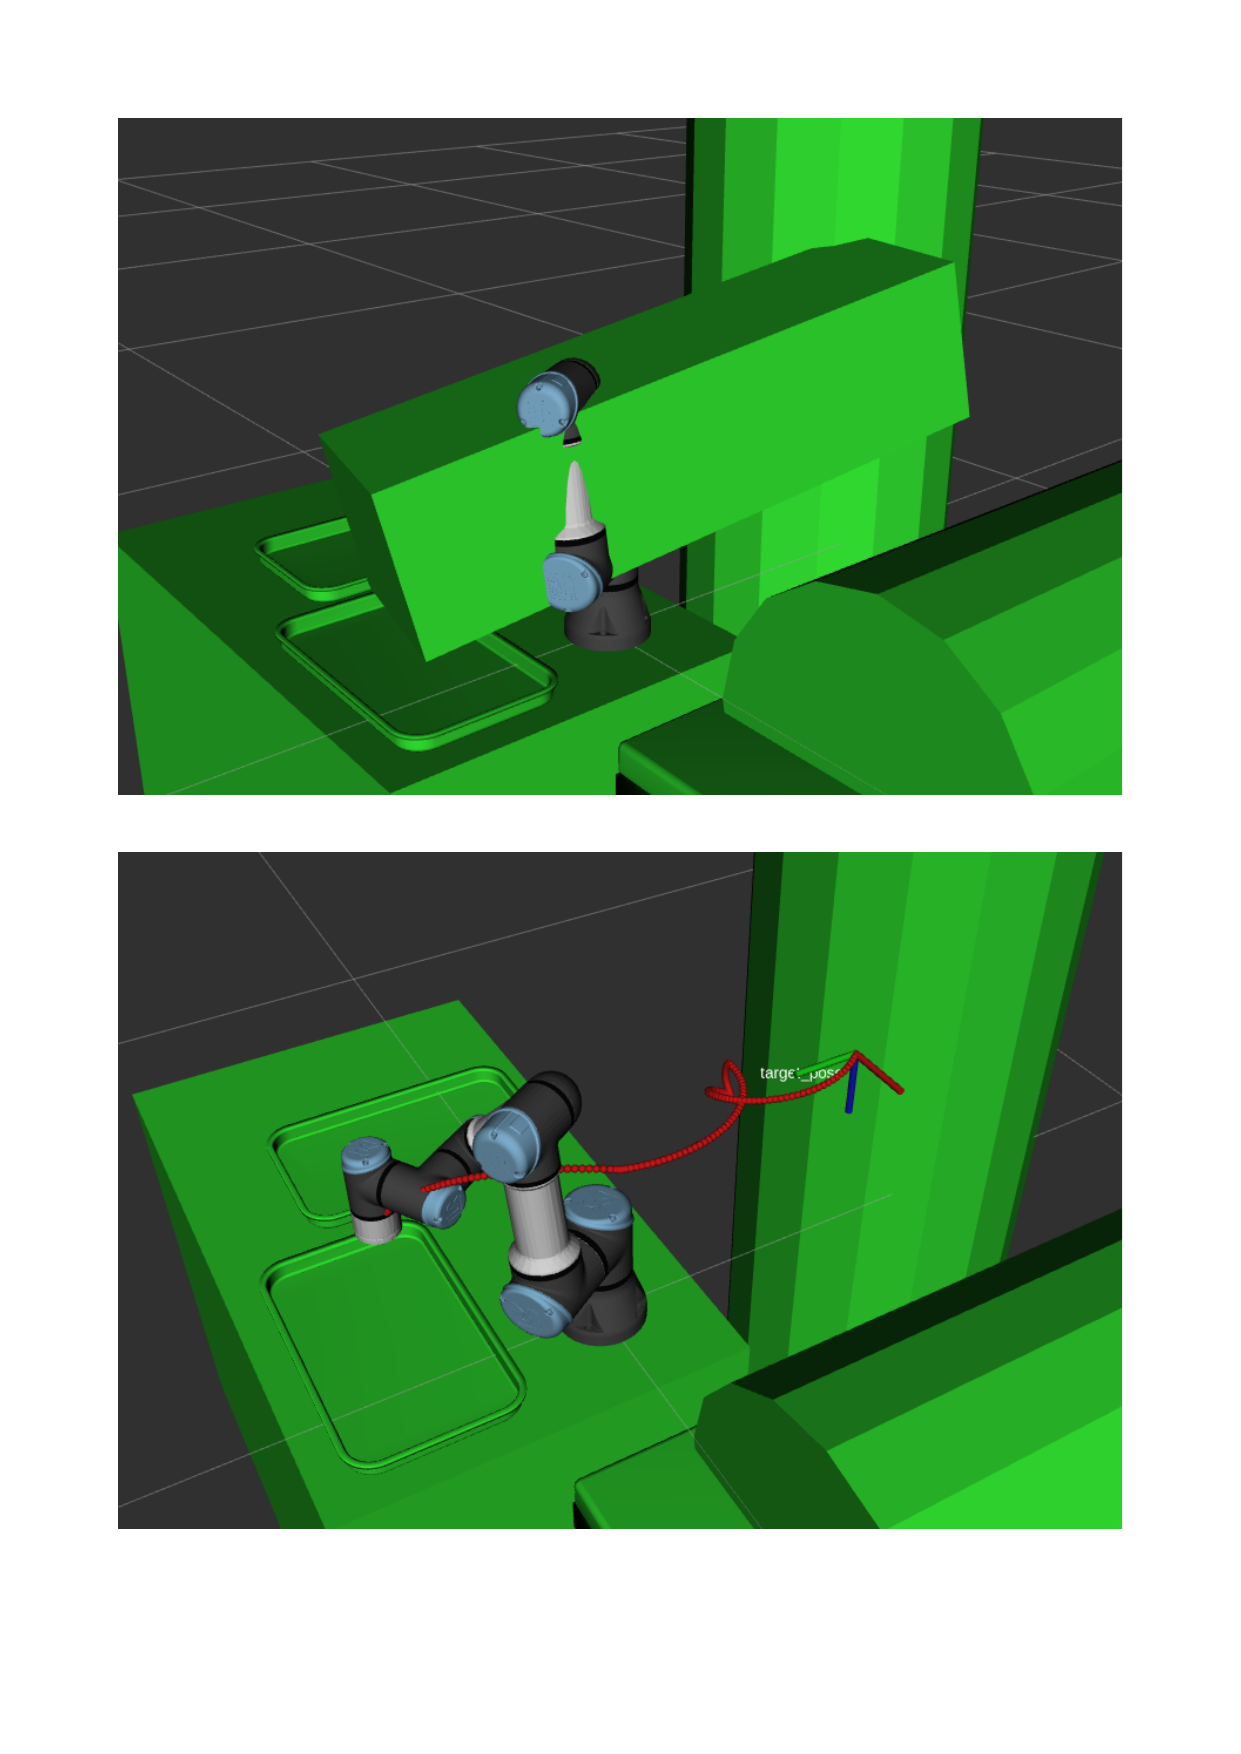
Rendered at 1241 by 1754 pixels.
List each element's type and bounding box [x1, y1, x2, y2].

picture [118, 852, 1123, 1529]
picture [118, 118, 1123, 795]
